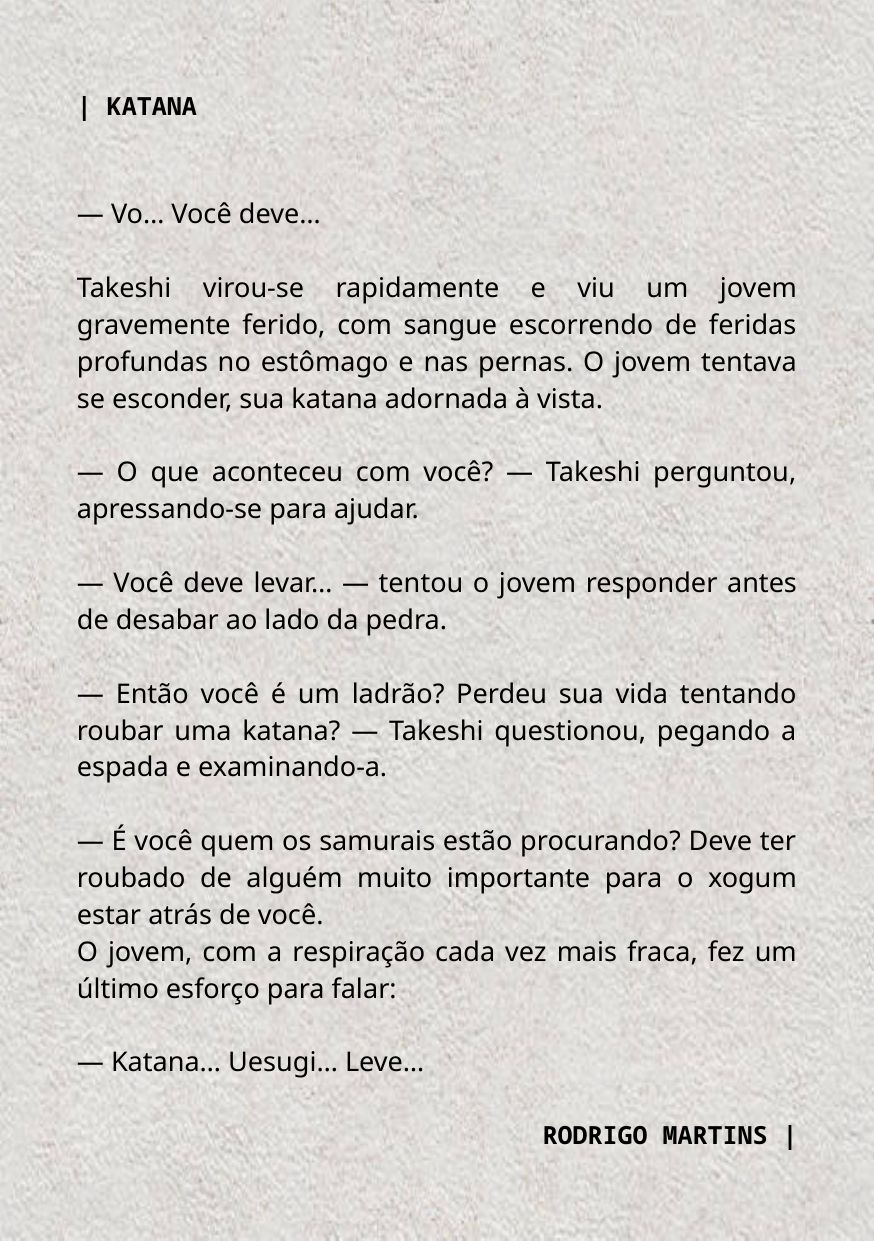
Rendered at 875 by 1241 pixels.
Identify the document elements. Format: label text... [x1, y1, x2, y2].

text O jovem, com a respiração cada vez mais fraca, fez um último esforço para falar: [74, 932, 800, 1006]
text — Então você é um ladrão? Perdeu sua vida tentando roubar uma katana? — Takeshi questionou, pegando a espada e examinando-a. [74, 674, 800, 785]
text — Katana… Uesugi… Leve… [74, 1043, 800, 1080]
text — É você quem os samurais estão procurando? Deve ter roubado de alguém muito importante para o xogum estar atrás de você. [74, 822, 800, 932]
text — Vo… Você deve… [74, 195, 800, 232]
text — Você deve levar… — tentou o jovem responder antes de desabar ao lado da pedra. [74, 563, 800, 637]
picture [0, 0, 874, 1241]
text Takeshi virou-se rapidamente e viu um jovem gravemente ferido, com sangue escorrendo de feridas profundas no estômago e nas pernas. O jovem tentava se esconder, sua katana adornada à vista. [74, 268, 800, 416]
text — O que aconteceu com você? — Takeshi perguntou, apressando-se para ajudar. [74, 453, 800, 527]
